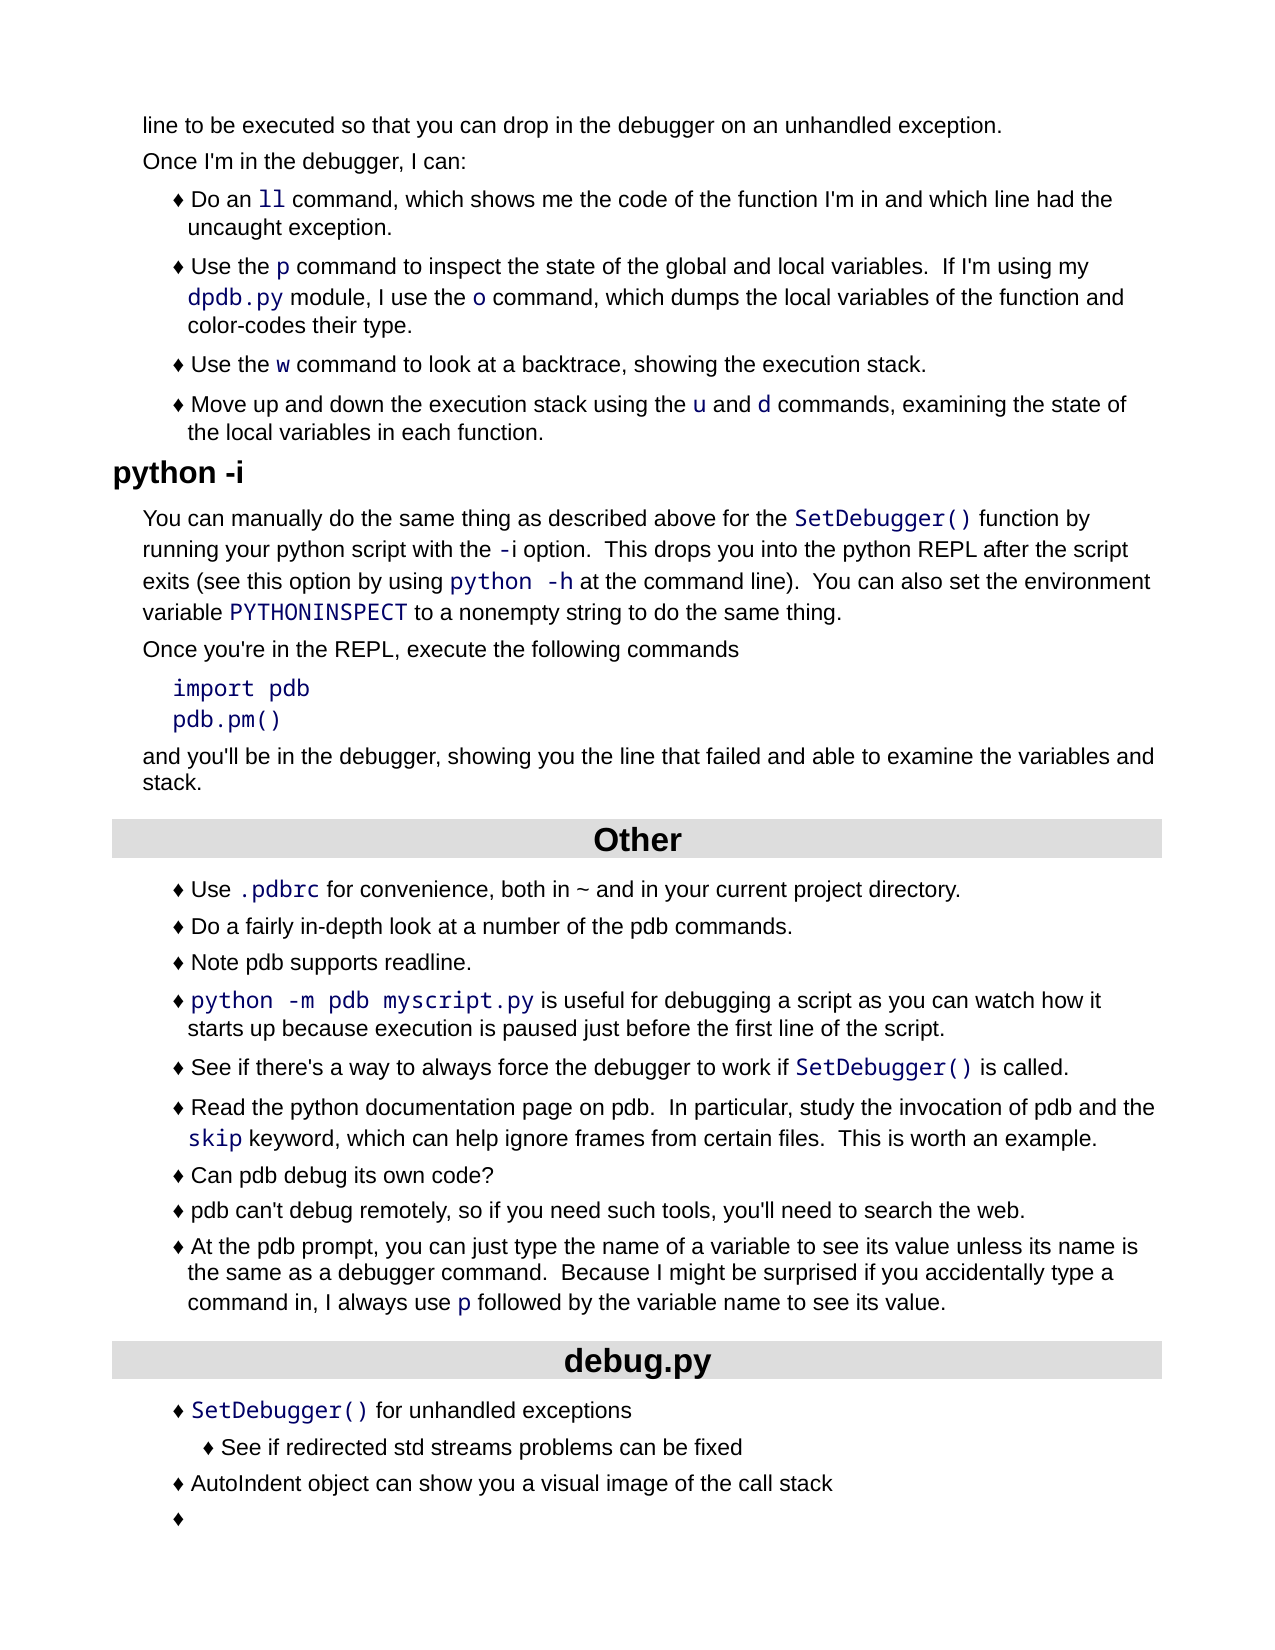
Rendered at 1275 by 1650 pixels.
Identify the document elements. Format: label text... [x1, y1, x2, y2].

list See if redirected std streams problems can be fixed [202, 1434, 1162, 1461]
list Do a fairly in-depth look at a number of the pdb commands. [172, 913, 1162, 939]
text Once you're in the REPL, execute the following commands [142, 636, 1162, 662]
list Note pdb supports readline. [172, 948, 1162, 975]
list Use .pdbrc for convenience, both in ~ and in your current project directory. [172, 873, 1162, 904]
list AutoIndent object can show you a visual image of the call stack [172, 1469, 1162, 1496]
list Do an ll command, which shows me the code of the function I'm in and which line had the uncaught exception. [172, 183, 1162, 241]
text line to be executed so that you can drop in the debugger on an unhandled exception. [142, 112, 1162, 139]
list Can pdb debug its own code? [172, 1162, 1162, 1188]
list Use the p command to inspect the state of the global and local variables. If I'm using my dpdb.py module, I use the o command, which dumps the local variables of the function and color-codes their type. [172, 250, 1162, 338]
list python -m pdb myscript.py is useful for debugging a script as you can watch how it starts up because execution is paused just before the first line of the script. [172, 984, 1162, 1041]
list See if there's a way to always force the debugger to work if SetDebugger() is called. [172, 1050, 1162, 1082]
text and you'll be in the debugger, showing you the line that failed and able to examine the variables and stack. [142, 743, 1162, 796]
list Use the w command to look at a backtrace, showing the execution stack. [172, 347, 1162, 379]
text pdb.pm() [172, 703, 1162, 734]
list pdb can't debug remotely, so if you need such tools, you'll need to search the web. [172, 1197, 1162, 1224]
list At the pdb prompt, you can just type the name of a variable to see its value unless its name is the same as a debugger command. Because I might be surprised if you accidentally type a command in, I always use p followed by the variable name to see its value. [172, 1233, 1162, 1317]
text Once I'm in the debugger, I can: [142, 148, 1162, 174]
subtitle debug.py [112, 1341, 1162, 1379]
text import pdb [172, 671, 1162, 703]
text You can manually do the same thing as described above for the SetDebugger() function by running your python script with the -i option. This drops you into the python REPL after the script exits (see this option by using python -h at the command line). You can also set the environment variable PYTHONINSPECT to a nonempty string to do the same thing. [142, 502, 1162, 627]
list Read the python documentation page on pdb. In particular, study the invocation of pdb and the skip keyword, which can help ignore frames from certain files. This is worth an example. [172, 1091, 1162, 1153]
list Move up and down the execution stack using the u and d commands, examining the state of the local variables in each function. [172, 388, 1162, 445]
subtitle Other [112, 819, 1162, 858]
list SetDebugger() for unhandled exceptions [172, 1394, 1162, 1425]
subtitle python -i [112, 454, 1162, 490]
